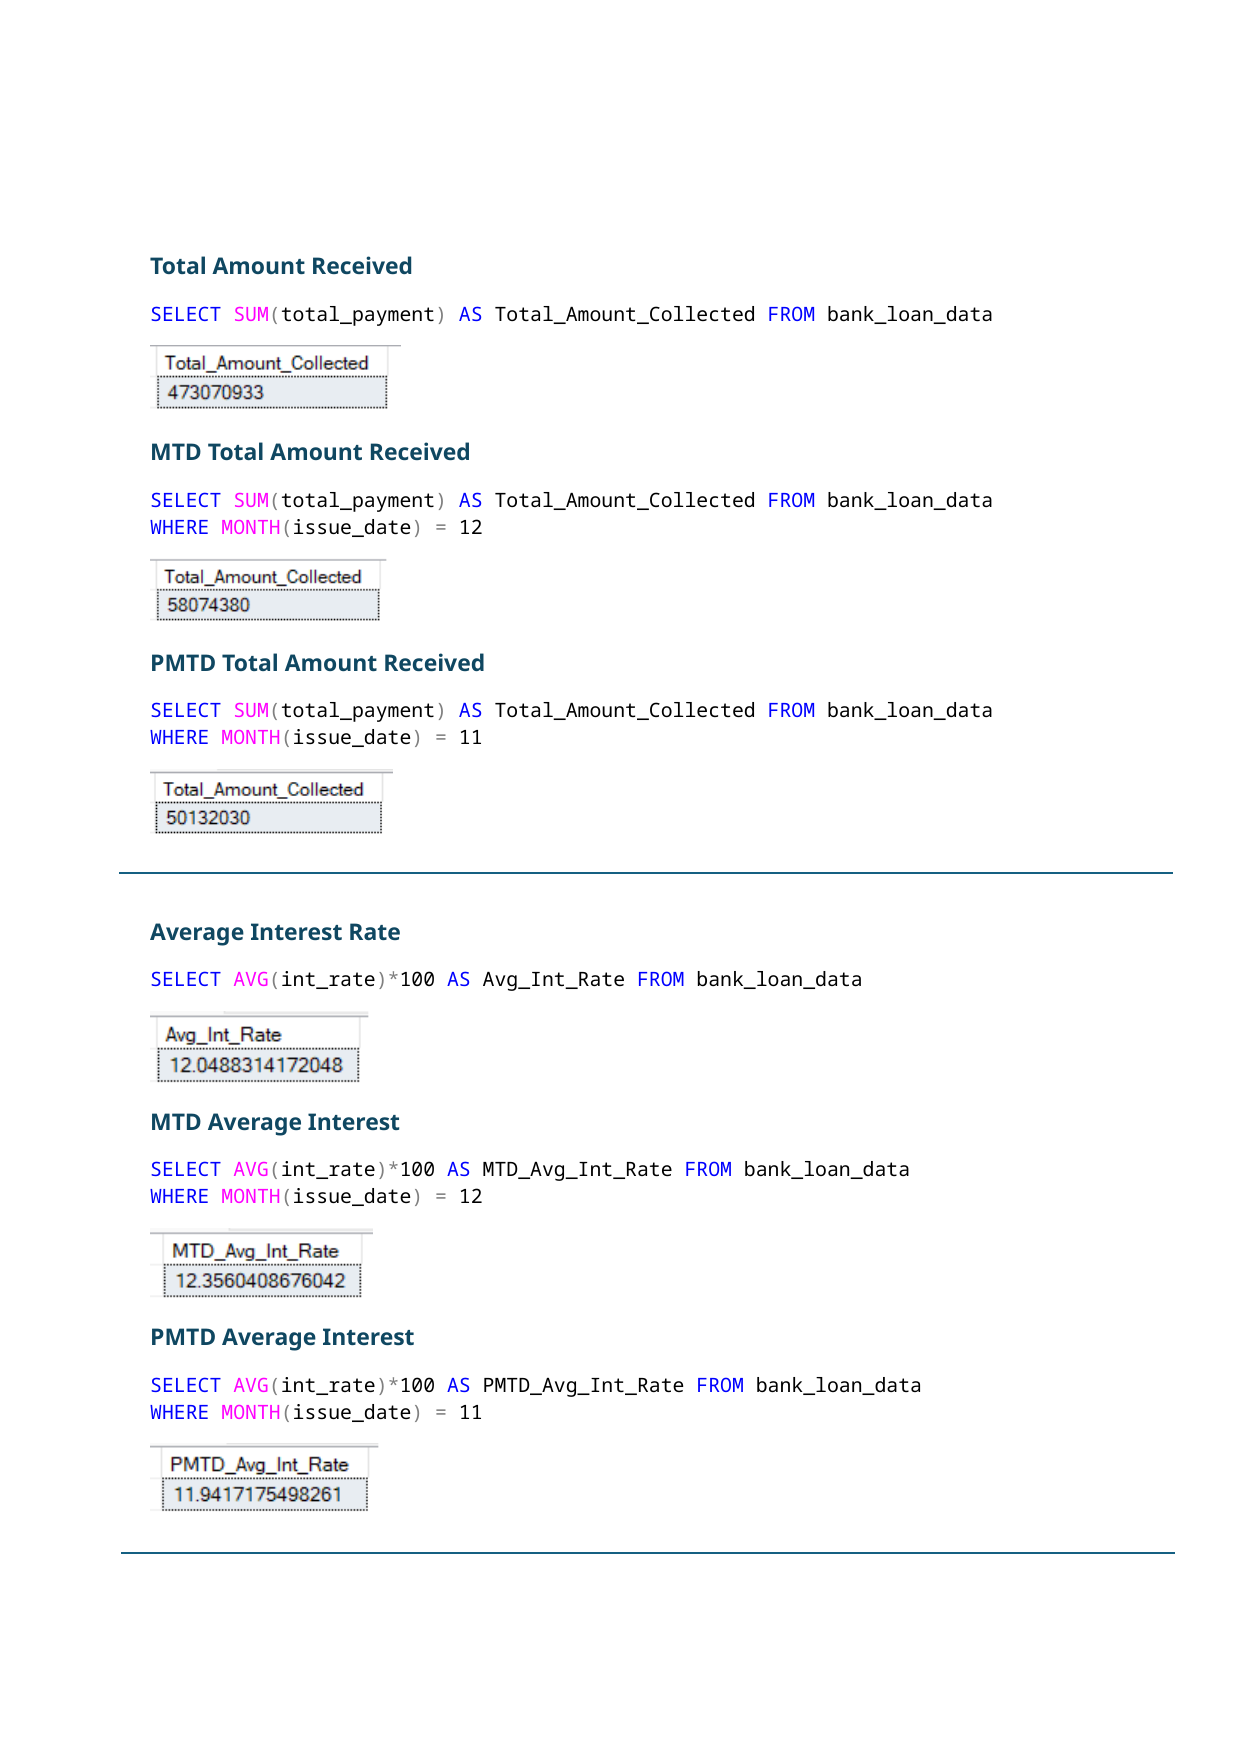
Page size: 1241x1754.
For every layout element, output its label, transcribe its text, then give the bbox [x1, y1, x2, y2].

text Total Amount Received [150, 250, 1090, 281]
text PMTD Total Amount Received [150, 647, 1090, 678]
text MTD Total Amount Received [150, 436, 1090, 467]
text SELECT AVG(int_rate)*100 AS PMTD_Avg_Int_Rate FROM bank_loan_data [150, 1371, 1090, 1398]
text SELECT SUM(total_payment) AS Total_Amount_Collected FROM bank_loan_data [150, 300, 1090, 327]
text WHERE MONTH(issue_date) = 12 [150, 513, 1090, 540]
text SELECT AVG(int_rate)*100 AS Avg_Int_Rate FROM bank_loan_data [150, 966, 1090, 993]
text WHERE MONTH(issue_date) = 12 [150, 1183, 1090, 1210]
text SELECT SUM(total_payment) AS Total_Amount_Collected FROM bank_loan_data [150, 697, 1090, 724]
text Average Interest Rate [150, 916, 1090, 947]
text PMTD Average Interest [150, 1321, 1090, 1352]
text SELECT SUM(total_payment) AS Total_Amount_Collected FROM bank_loan_data [150, 486, 1090, 513]
text WHERE MONTH(issue_date) = 11 [150, 1398, 1090, 1425]
text SELECT AVG(int_rate)*100 AS MTD_Avg_Int_Rate FROM bank_loan_data [150, 1156, 1090, 1183]
text MTD Average Interest [150, 1106, 1090, 1137]
text WHERE MONTH(issue_date) = 11 [150, 724, 1090, 751]
